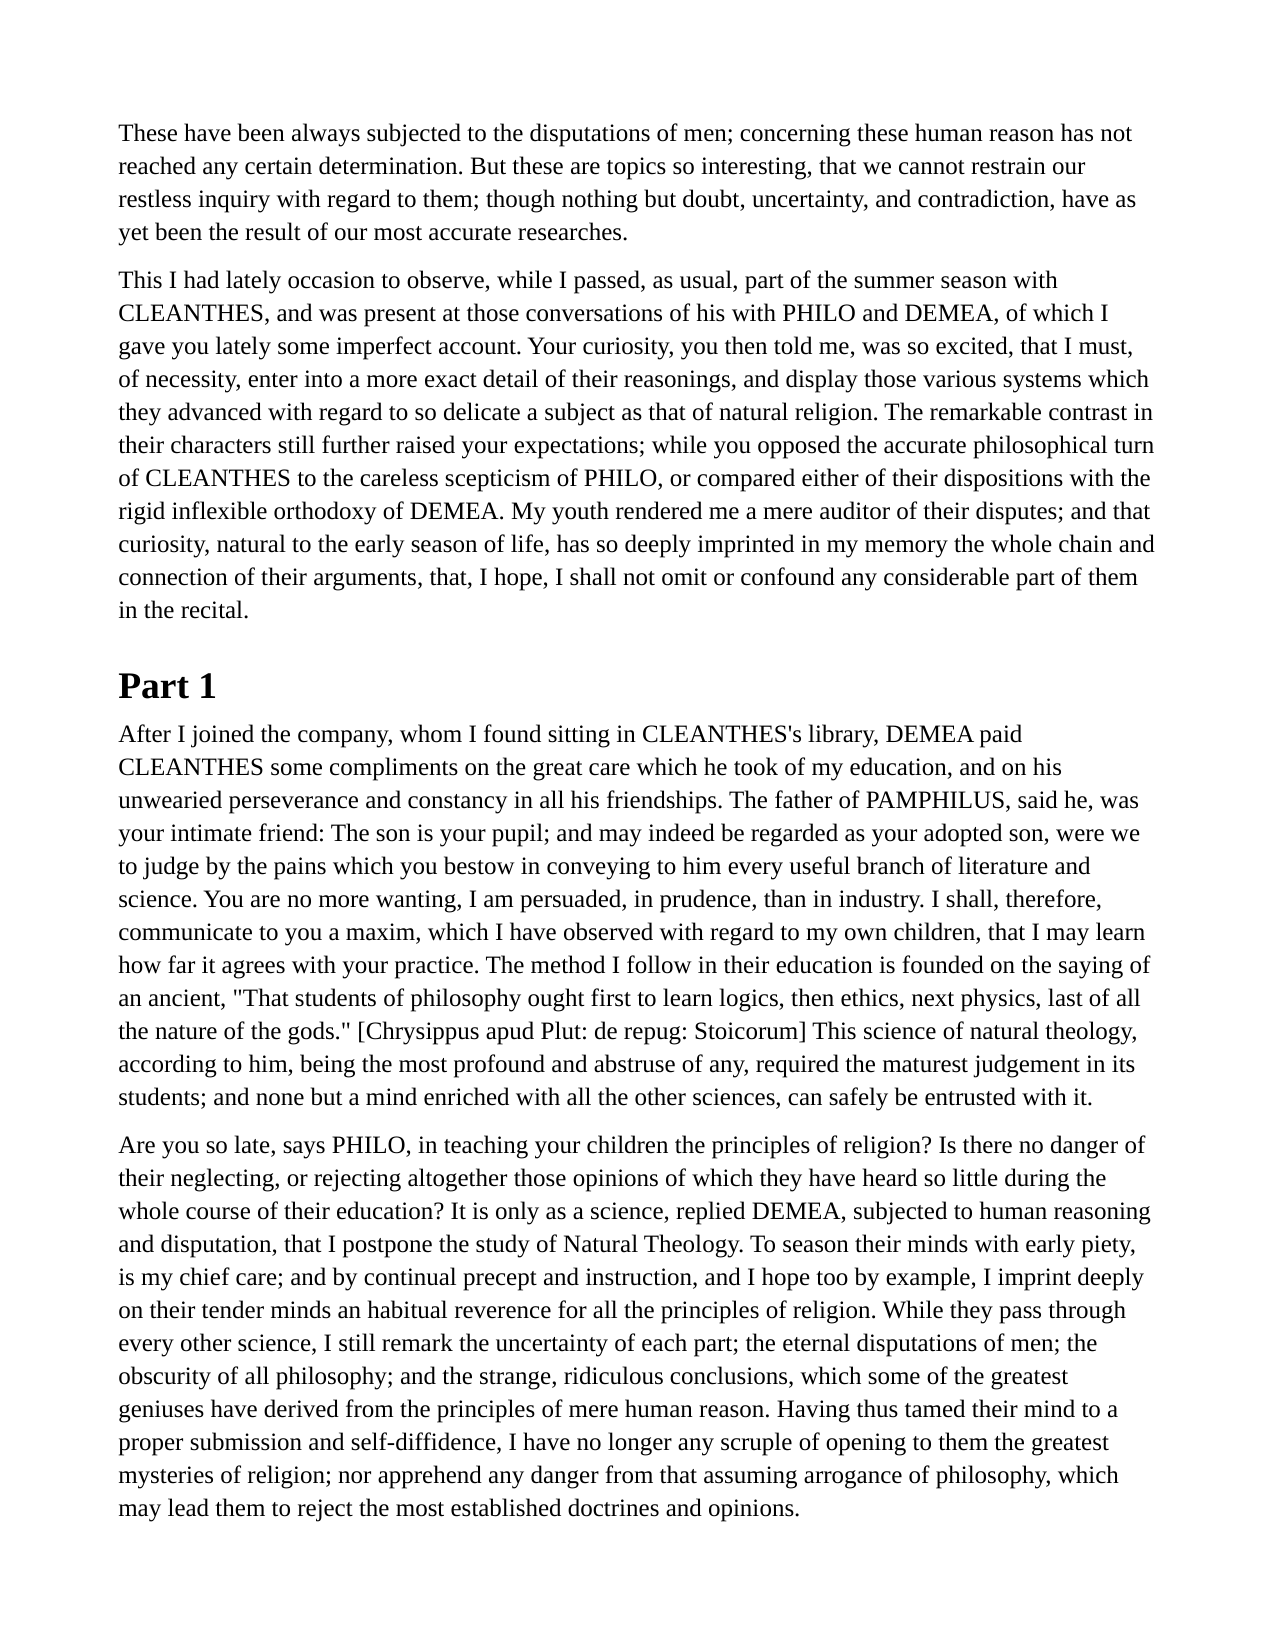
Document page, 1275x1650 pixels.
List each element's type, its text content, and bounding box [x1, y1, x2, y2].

subtitle Part 1 [118, 663, 1157, 707]
text These have been always subjected to the disputations of men; concerning these human reason has not reached any certain determination. But these are topics so interesting, that we cannot restrain our restless inquiry with regard to them; though nothing but doubt, uncertainty, and contradiction, have as yet been the result of our most accurate researches. [118, 118, 1157, 246]
text After I joined the company, whom I found sitting in CLEANTHES's library, DEMEA paid CLEANTHES some compliments on the great care which he took of my education, and on his unwearied perseverance and constancy in all his friendships. The father of PAMPHILUS, said he, was your intimate friend: The son is your pupil; and may indeed be regarded as your adopted son, were we to judge by the pains which you bestow in conveying to him every useful branch of literature and science. You are no more wanting, I am persuaded, in prudence, than in industry. I shall, therefore, communicate to you a maxim, which I have observed with regard to my own children, that I may learn how far it agrees with your practice. The method I follow in their education is founded on the saying of an ancient, "That students of philosophy ought first to learn logics, then ethics, next physics, last of all the nature of the gods." [Chrysippus apud Plut: de repug: Stoicorum] This science of natural theology, according to him, being the most profound and abstruse of any, required the maturest judgement in its students; and none but a mind enriched with all the other sciences, can safely be entrusted with it. [118, 719, 1157, 1111]
text Are you so late, says PHILO, in teaching your children the principles of religion? Is there no danger of their neglecting, or rejecting altogether those opinions of which they have heard so little during the whole course of their education? It is only as a science, replied DEMEA, subjected to human reasoning and disputation, that I postpone the study of Natural Theology. To season their minds with early piety, is my chief care; and by continual precept and instruction, and I hope too by example, I imprint deeply on their tender minds an habitual reverence for all the principles of religion. While they pass through every other science, I still remark the uncertainty of each part; the eternal disputations of men; the obscurity of all philosophy; and the strange, ridiculous conclusions, which some of the greatest geniuses have derived from the principles of mere human reason. Having thus tamed their mind to a proper submission and self-diffidence, I have no longer any scruple of opening to them the greatest mysteries of religion; nor apprehend any danger from that assuming arrogance of philosophy, which may lead them to reject the most established doctrines and opinions. [118, 1130, 1157, 1522]
text This I had lately occasion to observe, while I passed, as usual, part of the summer season with CLEANTHES, and was present at those conversations of his with PHILO and DEMEA, of which I gave you lately some imperfect account. Your curiosity, you then told me, was so excited, that I must, of necessity, enter into a more exact detail of their reasonings, and display those various systems which they advanced with regard to so delicate a subject as that of natural religion. The remarkable contrast in their characters still further raised your expectations; while you opposed the accurate philosophical turn of CLEANTHES to the careless scepticism of PHILO, or compared either of their dispositions with the rigid inflexible orthodoxy of DEMEA. My youth rendered me a mere auditor of their disputes; and that curiosity, natural to the early season of life, has so deeply imprinted in my memory the whole chain and connection of their arguments, that, I hope, I shall not omit or confound any considerable part of them in the recital. [118, 265, 1157, 624]
